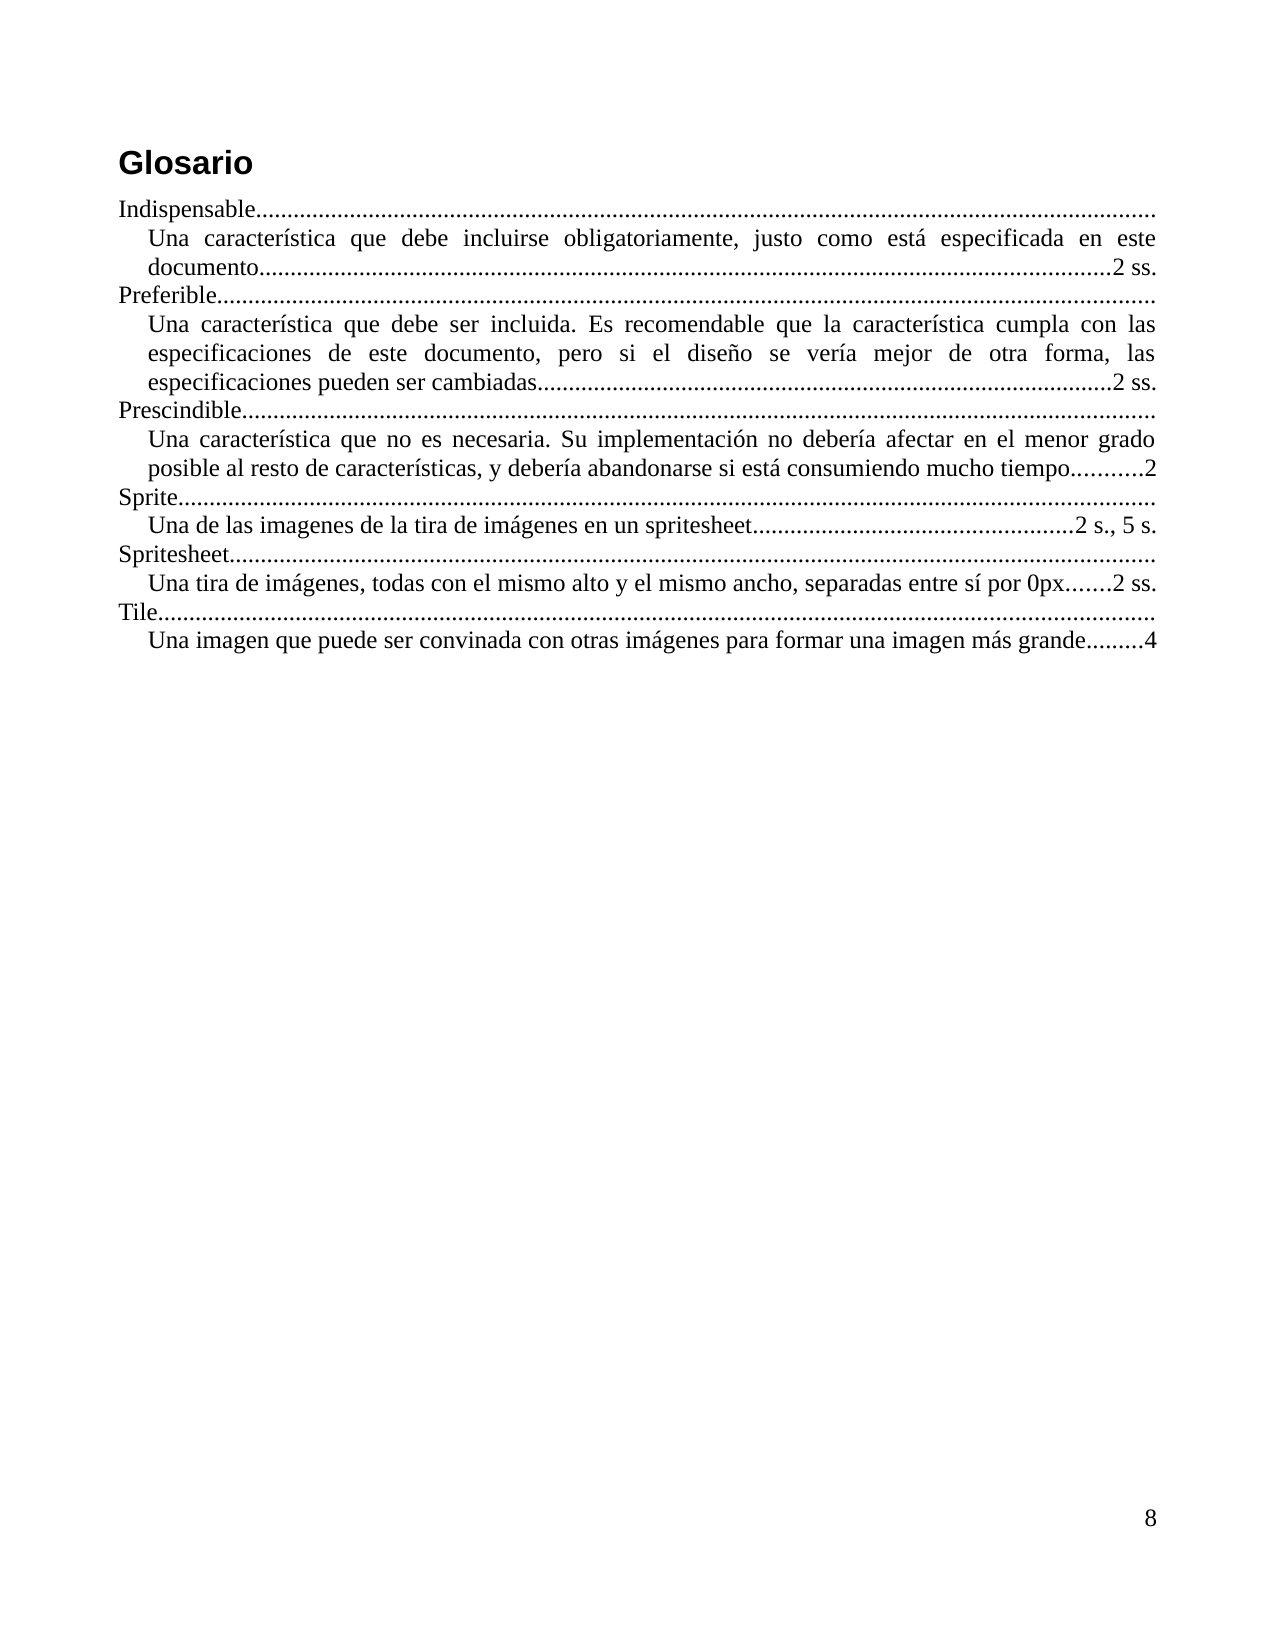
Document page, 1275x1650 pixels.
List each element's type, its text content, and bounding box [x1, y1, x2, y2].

text Indispensable [118, 194, 1157, 223]
text Una característica que no es necesaria. Su implementación no debería afectar en el menor grado posible al resto de características, y debería abandonarse si está consumiendo mucho tiempo. 2 [148, 424, 1157, 482]
text Tile [118, 597, 1157, 625]
text Una característica que debe incluirse obligatoriamente, justo como está especificada en este documento 2 ss. [148, 223, 1157, 280]
text Una tira de imágenes, todas con el mismo alto y el mismo ancho, separadas entre sí por 0px 2 ss. [148, 568, 1157, 597]
text Una de las imagenes de la tira de imágenes en un spritesheet 2 s., 5 s. [148, 510, 1157, 539]
subtitle Glosario [118, 143, 1157, 182]
text Spritesheet [118, 539, 1157, 568]
text Una imagen que puede ser convinada con otras imágenes para formar una imagen más grande 4 [148, 625, 1157, 654]
text Una característica que debe ser incluida. Es recomendable que la característica cumpla con las especificaciones de este documento, pero si el diseño se vería mejor de otra forma, las especificaciones pueden ser cambiadas 2 ss. [148, 309, 1157, 395]
text Prescindible [118, 395, 1157, 424]
text Sprite [118, 482, 1157, 510]
text Preferible [118, 280, 1157, 309]
